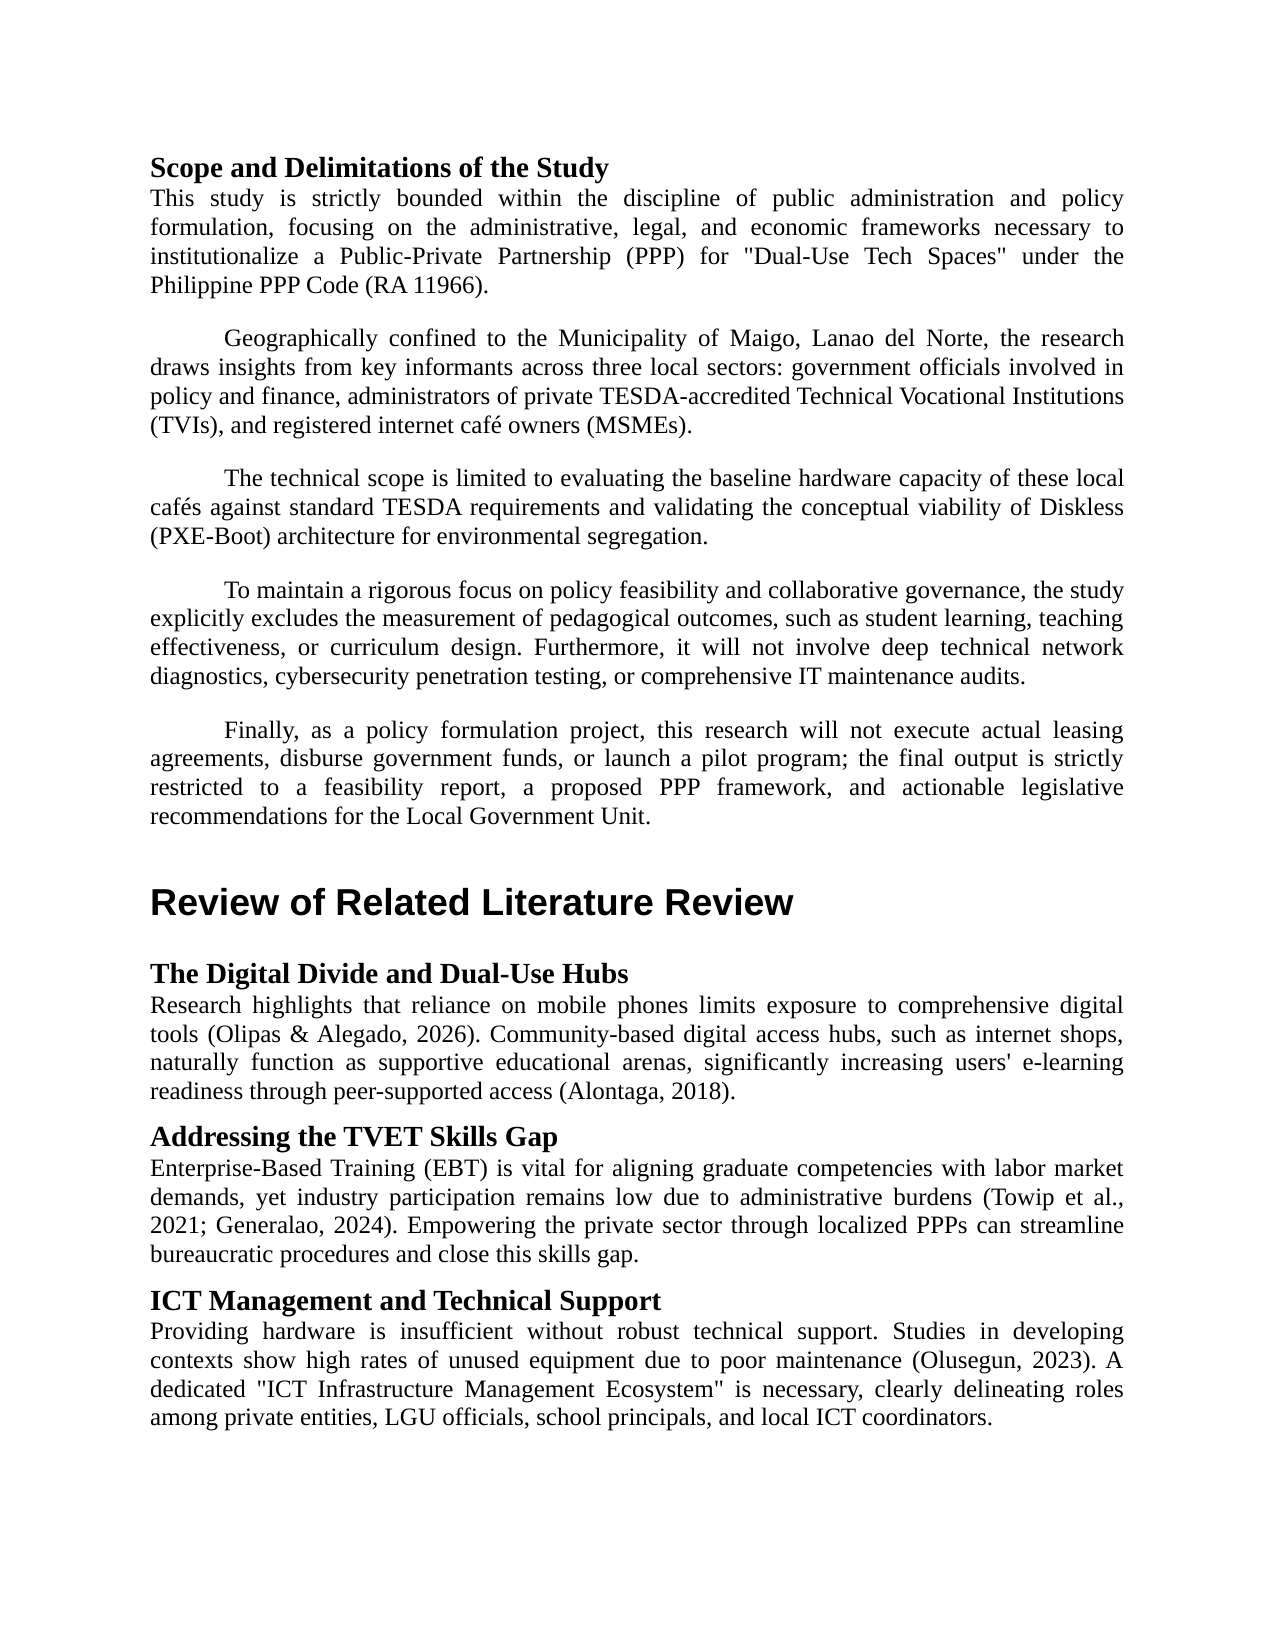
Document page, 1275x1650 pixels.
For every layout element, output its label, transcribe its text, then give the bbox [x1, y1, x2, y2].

subtitle ICT Management and Technical Support [150, 1283, 1125, 1316]
subtitle Review of Related Literature Review [150, 880, 1125, 923]
text To maintain a rigorous focus on policy feasibility and collaborative governance, the study explicitly excludes the measurement of pedagogical outcomes, such as student learning, teaching effectiveness, or curriculum design. Furthermore, it will not involve deep technical network diagnostics, cybersecurity penetration testing, or comprehensive IT maintenance audits. [150, 575, 1125, 690]
text Geographically confined to the Municipality of Maigo, Lanao del Norte, the research draws insights from key informants across three local sectors: government officials involved in policy and finance, administrators of private TESDA-accredited Technical Vocational Institutions (TVIs), and registered internet café owners (MSMEs). [150, 323, 1125, 438]
subtitle The Digital Divide and Dual-Use Hubs [150, 956, 1125, 990]
text Research highlights that reliance on mobile phones limits exposure to comprehensive digital tools (Olipas & Alegado, 2026). Community-based digital access hubs, such as internet shops, naturally function as supportive educational arenas, significantly increasing users' e-learning readiness through peer-supported access (Alontaga, 2018). [150, 990, 1125, 1105]
text Finally, as a policy formulation project, this research will not execute actual leasing agreements, disburse government funds, or launch a pilot program; the final output is strictly restricted to a feasibility report, a proposed PPP framework, and actionable legislative recommendations for the Local Government Unit. [150, 715, 1125, 830]
subtitle Addressing the TVET Skills Gap [150, 1119, 1125, 1153]
subtitle Scope and Delimitations of the Study [150, 150, 1125, 183]
text The technical scope is limited to evaluating the baseline hardware capacity of these local cafés against standard TESDA requirements and validating the conceptual viability of Diskless (PXE-Boot) architecture for environmental segregation. [150, 463, 1125, 550]
text Providing hardware is insufficient without robust technical support. Studies in developing contexts show high rates of unused equipment due to poor maintenance (Olusegun, 2023). A dedicated "ICT Infrastructure Management Ecosystem" is necessary, clearly delineating roles among private entities, LGU officials, school principals, and local ICT coordinators. [150, 1316, 1125, 1431]
text This study is strictly bounded within the discipline of public administration and policy formulation, focusing on the administrative, legal, and economic frameworks necessary to institutionalize a Public-Private Partnership (PPP) for "Dual-Use Tech Spaces" under the Philippine PPP Code (RA 11966). [150, 183, 1125, 298]
text Enterprise-Based Training (EBT) is vital for aligning graduate competencies with labor market demands, yet industry participation remains low due to administrative burdens (Towip et al., 2021; Generalao, 2024). Empowering the private sector through localized PPPs can streamline bureaucratic procedures and close this skills gap. [150, 1153, 1125, 1268]
